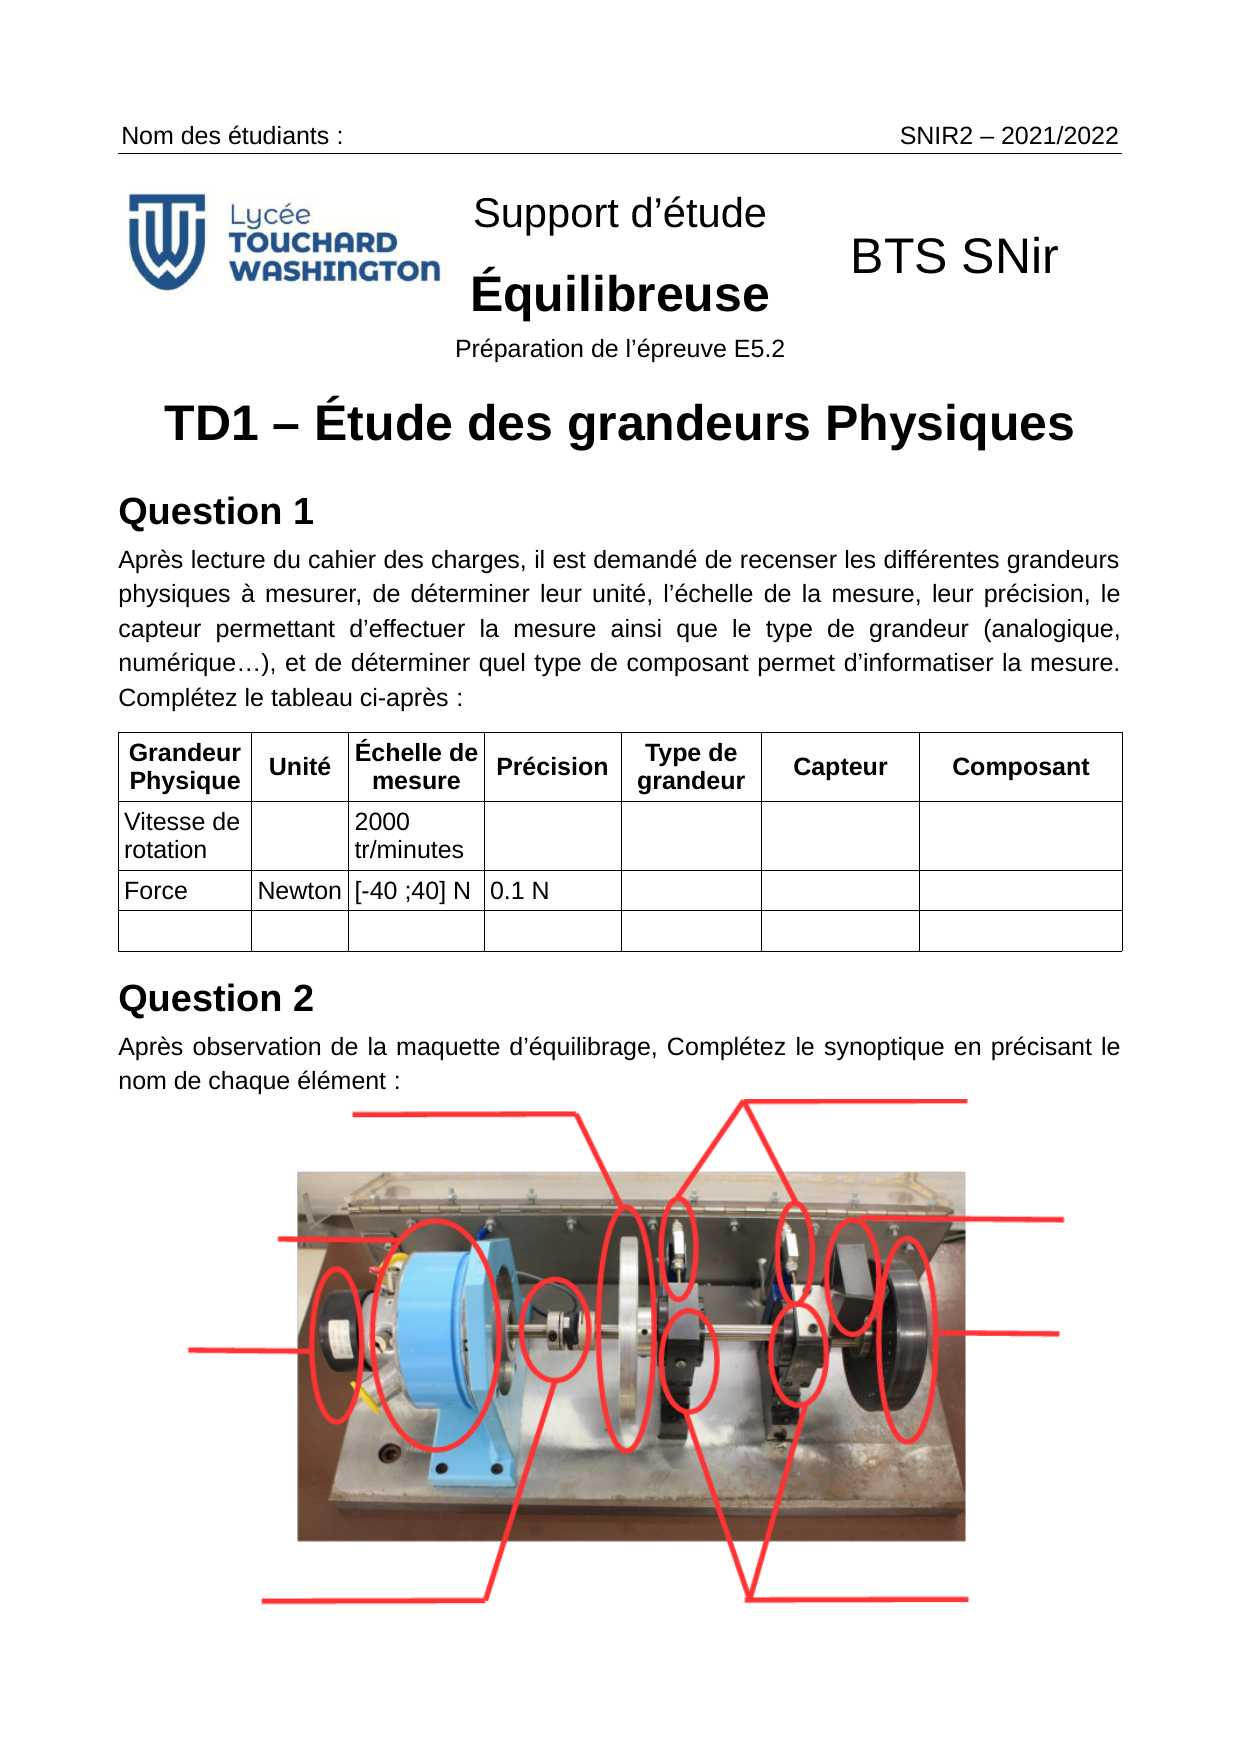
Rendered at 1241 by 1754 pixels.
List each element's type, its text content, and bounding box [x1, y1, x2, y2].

table_header Support d’étude Équilibreuse [453, 182, 787, 328]
table_cell 0.1 N [485, 871, 621, 910]
table_cell Préparation de l’épreuve E5.2 [118, 329, 1122, 369]
table_header Capteur [762, 733, 919, 801]
table_cell 2000 tr/minutes [349, 802, 484, 870]
subtitle Question 1 [118, 489, 1122, 532]
table_cell [762, 802, 919, 870]
table_cell [622, 911, 761, 951]
table_cell [920, 802, 1122, 870]
table_cell [252, 911, 348, 951]
text Après observation de la maquette d’équilibrage, Complétez le synoptique en précisant le nom de chaque élément : [118, 1032, 1122, 1095]
table_cell [762, 911, 919, 951]
table_header Unité [252, 733, 348, 801]
table_cell [-40 ;40] N [349, 871, 484, 910]
table_cell [252, 802, 348, 870]
table_header Grandeur Physique [119, 733, 251, 801]
table_header Composant [920, 733, 1122, 801]
table_cell Vitesse de rotation [119, 802, 251, 870]
table_cell [622, 871, 761, 910]
text Après lecture du cahier des charges, il est demandé de recenser les différentes grandeurs physiques à mesurer, de déterminer leur unité, l’échelle de la mesure, leur précision, le capteur permettant d’effectuer la mesure ainsi que le type de grandeur (analogique, numérique…), et de déterminer quel type de composant permet d’informatiser la mesure. Complétez le tableau ci-après : [118, 545, 1122, 711]
table_cell [762, 871, 919, 910]
table_cell Newton [252, 871, 348, 910]
picture [112, 1099, 1117, 1610]
table_cell [119, 911, 251, 951]
table_header Échelle de mesure [349, 733, 484, 801]
table_cell [485, 911, 621, 951]
table_cell [349, 911, 484, 951]
title TD1 – Étude des grandeurs Physiques [118, 394, 1122, 451]
table_cell [622, 802, 761, 870]
table_header Précision [485, 733, 621, 801]
picture [123, 188, 447, 294]
table_cell [485, 802, 621, 870]
subtitle Question 2 [118, 976, 1122, 1019]
table_cell Force [119, 871, 251, 910]
table_cell [920, 911, 1122, 951]
table_header [118, 182, 453, 328]
table_cell [920, 871, 1122, 910]
table_header Type de grandeur [622, 733, 761, 801]
table_header BTS SNir [788, 182, 1122, 328]
